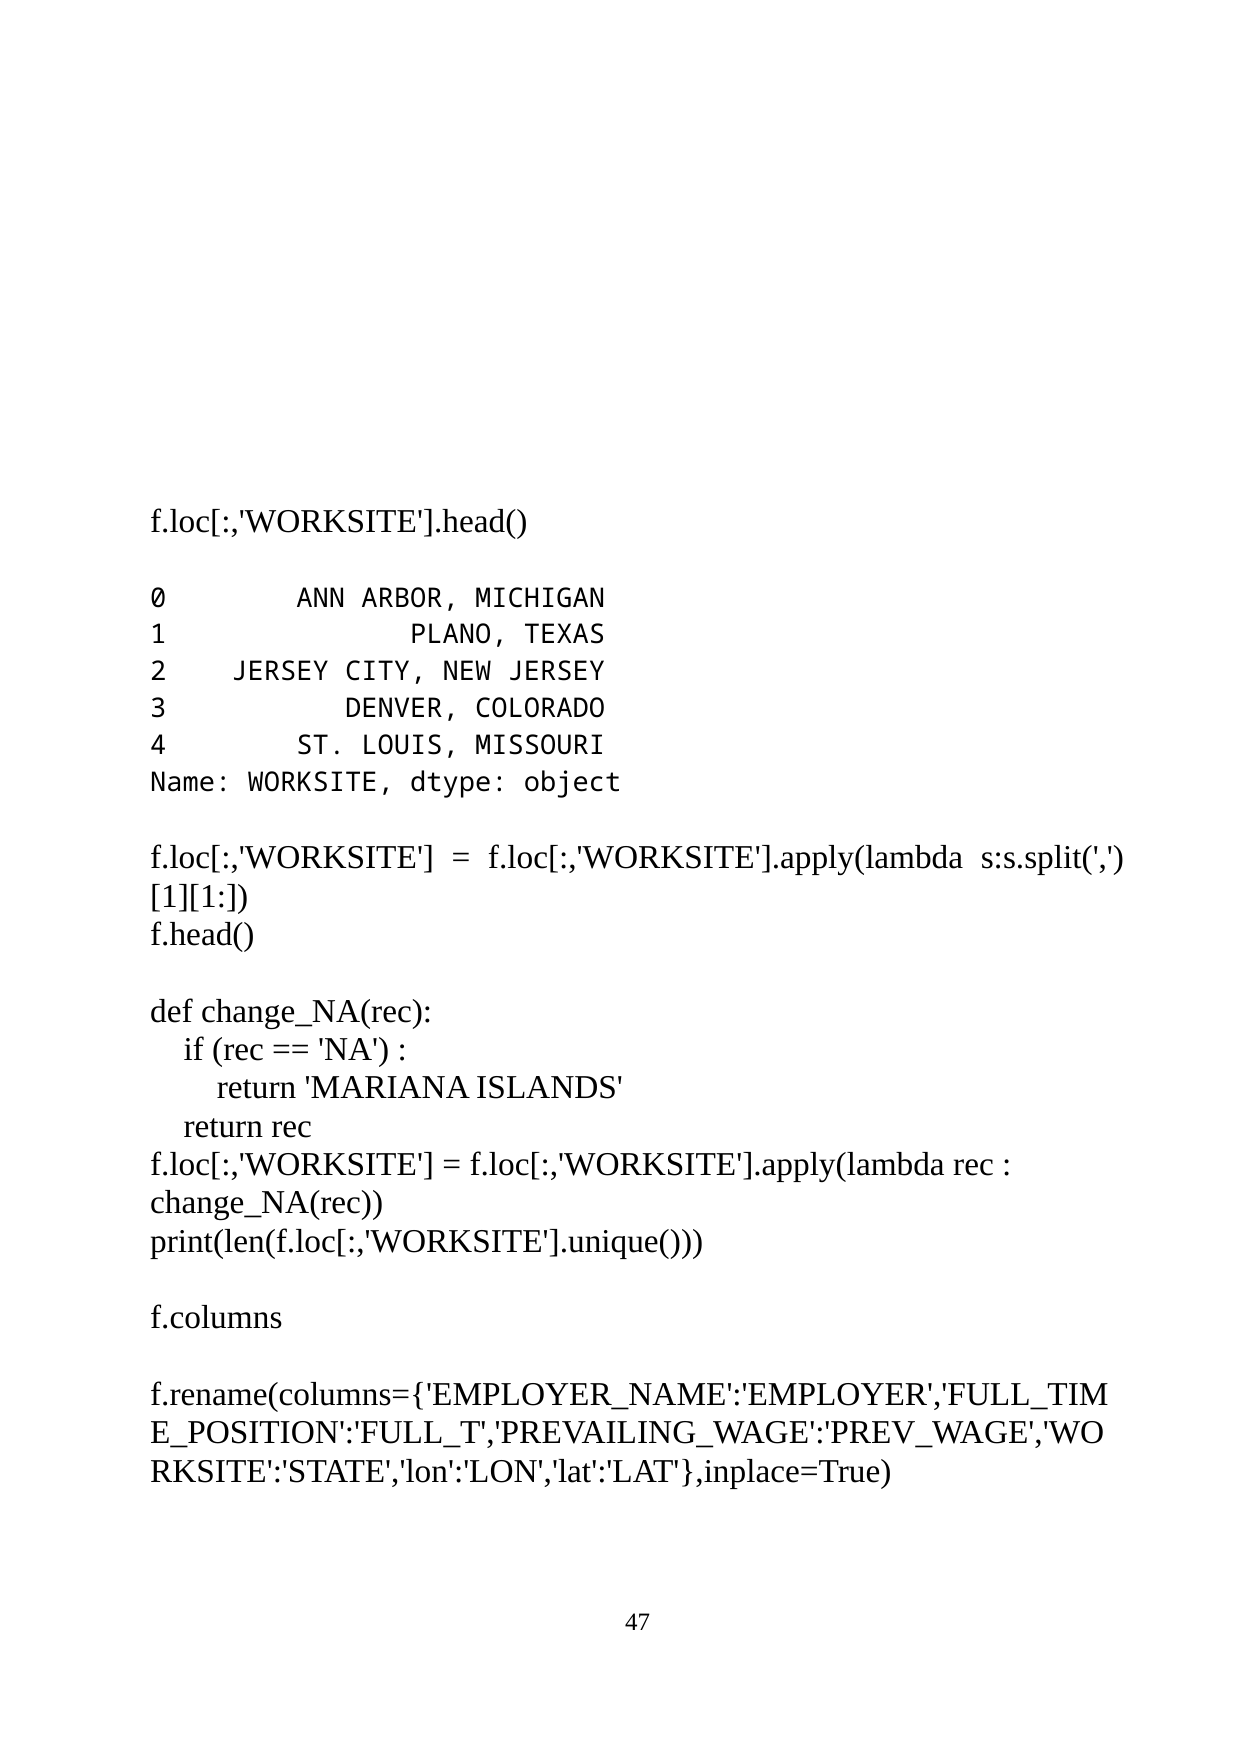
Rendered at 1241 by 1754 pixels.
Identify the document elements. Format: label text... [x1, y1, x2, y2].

text 4 ST. LOUIS, MISSOURI [150, 726, 1125, 762]
text return 'MARIANA ISLANDS' [150, 1068, 1125, 1106]
text def change_NA(rec): [150, 991, 1125, 1029]
text f.loc[:,'WORKSITE'] = f.loc[:,'WORKSITE'].apply(lambda rec : change_NA(rec)) [150, 1144, 1125, 1221]
text f.rename(columns={'EMPLOYER_NAME':'EMPLOYER','FULL_TIME_POSITION':'FULL_T','PREVAILING_WAGE':'PREV_WAGE','WORKSITE':'STATE','lon':'LON','lat':'LAT'},inplace=True) [150, 1374, 1125, 1489]
text 1 PLANO, TEXAS [150, 615, 1125, 652]
text 3 DENVER, COLORADO [150, 689, 1125, 726]
text if (rec == 'NA') : [150, 1029, 1125, 1068]
text f.loc[:,'WORKSITE'] = f.loc[:,'WORKSITE'].apply(lambda s:s.split(',')[1][1:]) [150, 838, 1125, 914]
text 0 ANN ARBOR, MICHIGAN [150, 578, 1125, 615]
text Name: WORKSITE, dtype: object [150, 762, 1125, 799]
text f.head() [150, 914, 1125, 953]
text return rec [150, 1106, 1125, 1144]
text print(len(f.loc[:,'WORKSITE'].unique())) [150, 1221, 1125, 1259]
text f.columns [150, 1298, 1125, 1336]
text 2 JERSEY CITY, NEW JERSEY [150, 652, 1125, 689]
text f.loc[:,'WORKSITE'].head() [150, 501, 1125, 540]
